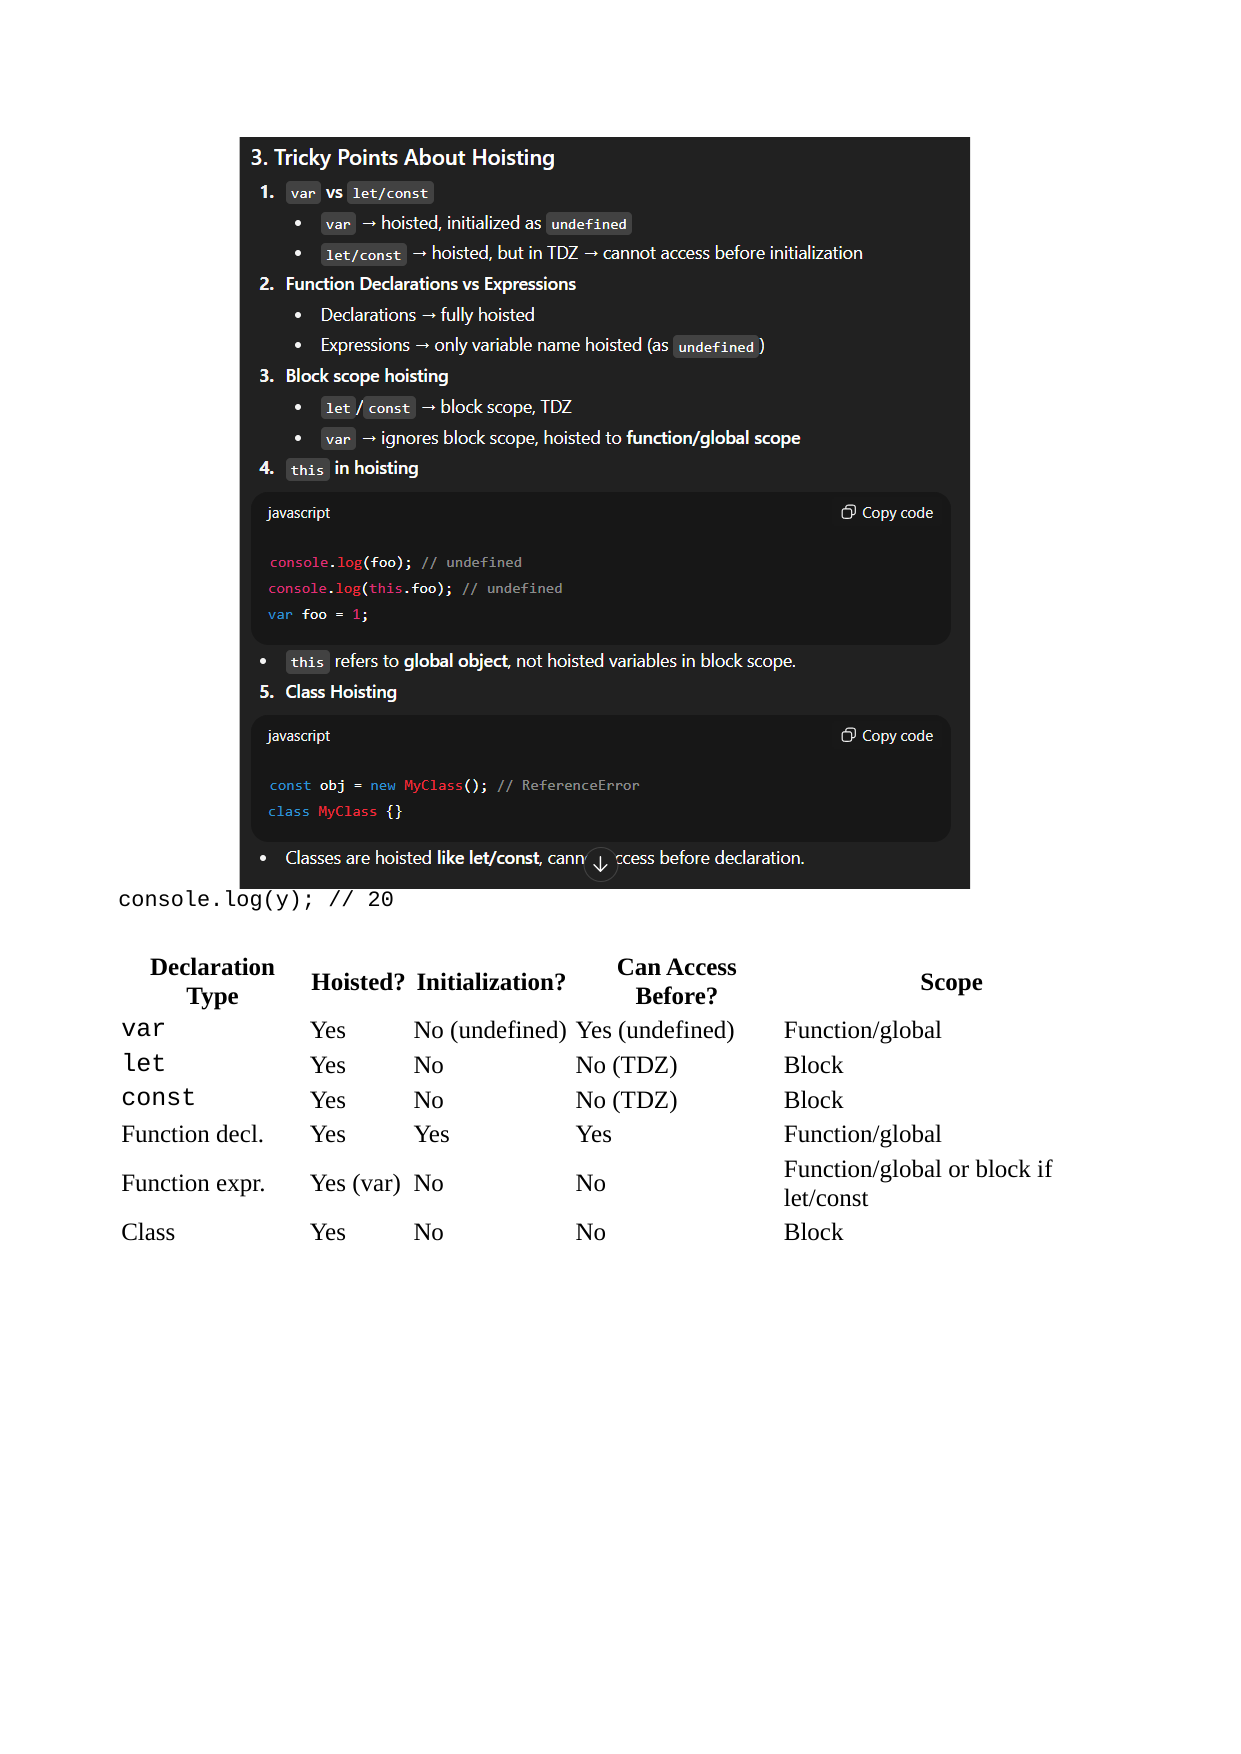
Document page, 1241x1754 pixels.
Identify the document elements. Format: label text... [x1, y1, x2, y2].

table_cell Yes [307, 1082, 410, 1116]
table_cell Function decl. [118, 1116, 307, 1151]
text console.log(y); // 20 [118, 118, 1122, 913]
table_cell Block [781, 1214, 1122, 1249]
picture [239, 137, 971, 889]
table_cell No (undefined) [410, 1013, 572, 1047]
table_cell Function/global [781, 1013, 1122, 1047]
table_cell Yes [307, 1013, 410, 1047]
table_cell Yes [573, 1116, 781, 1151]
table_cell Yes [307, 1214, 410, 1249]
table_cell Function expr. [118, 1151, 307, 1214]
table_cell const [118, 1082, 307, 1116]
table_cell Function/global or block if let/const [781, 1151, 1122, 1214]
table_cell var [118, 1013, 307, 1047]
table_cell No [410, 1047, 572, 1082]
table_cell No [573, 1151, 781, 1214]
table_cell Yes [307, 1047, 410, 1082]
table_cell No [410, 1214, 572, 1249]
table_cell No [410, 1151, 572, 1214]
table_cell No [573, 1214, 781, 1249]
table_cell Class [118, 1214, 307, 1249]
table_cell No (TDZ) [573, 1082, 781, 1116]
table_cell Yes [410, 1116, 572, 1151]
table_header Can Access Before? [573, 949, 781, 1013]
table_cell Yes (undefined) [573, 1013, 781, 1047]
table_cell Yes (var) [307, 1151, 410, 1214]
table_cell No [410, 1082, 572, 1116]
table_cell let [118, 1047, 307, 1082]
table_cell Function/global [781, 1116, 1122, 1151]
table_header Scope [781, 949, 1122, 1013]
table_cell No (TDZ) [573, 1047, 781, 1082]
table_cell Block [781, 1047, 1122, 1082]
table_cell Yes [307, 1116, 410, 1151]
table_cell Block [781, 1082, 1122, 1116]
table_header Declaration Type [118, 949, 307, 1013]
table_header Initialization? [410, 949, 572, 1013]
table_header Hoisted? [307, 949, 410, 1013]
